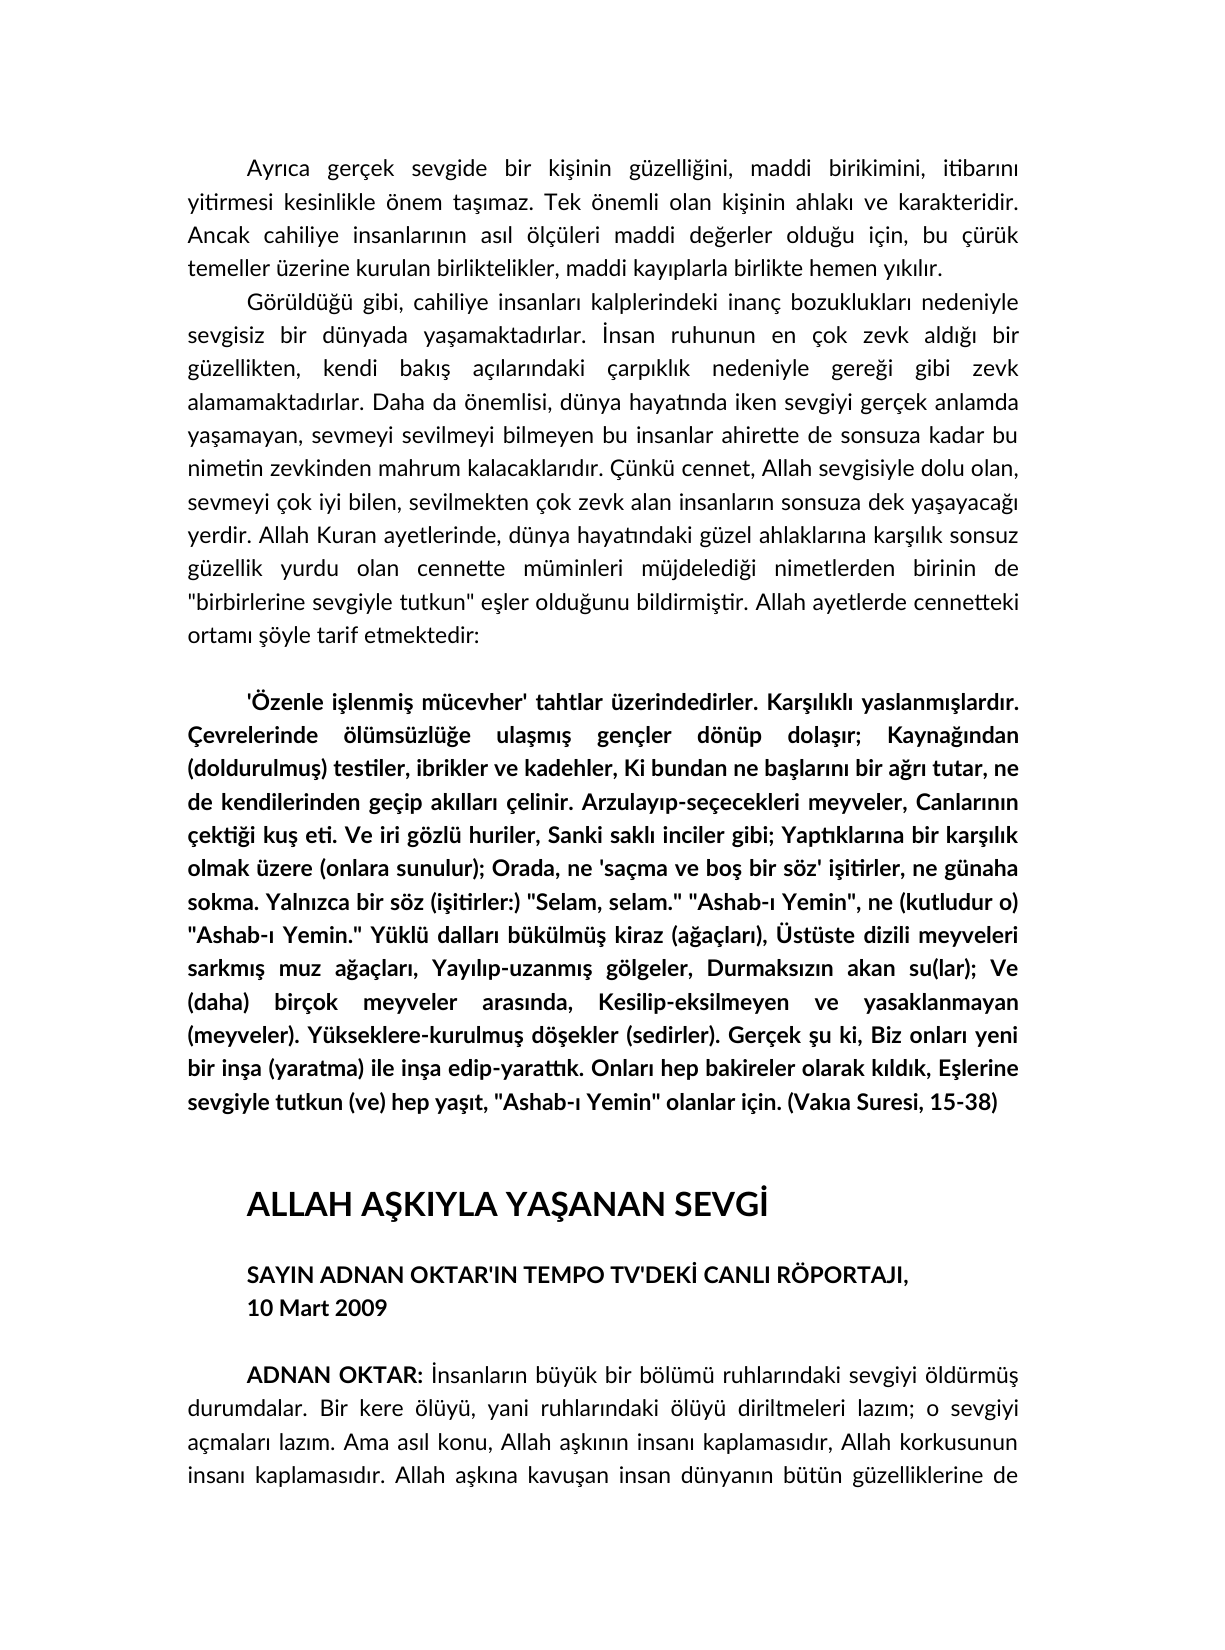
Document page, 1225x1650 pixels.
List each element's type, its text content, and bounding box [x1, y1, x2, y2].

text ADNAN OKTAR: İnsanların büyük bir bölümü ruhlarındaki sevgiyi öldürmüş durumdalar. Bir kere ölüyü, yani ruhlarındaki ölüyü diriltmeleri lazım; o sevgiyi açmaları lazım. Ama asıl konu, Allah aşkının insanı kaplamasıdır, Allah korkusunun insanı kaplamasıdır. Allah aşkına kavuşan insan dünyanın bütün güzelliklerine de [187, 1357, 1020, 1490]
text Görüldüğü gibi, cahiliye insanları kalplerindeki inanç bozuklukları nedeniyle sevgisiz bir dünyada yaşamaktadırlar. İnsan ruhunun en çok zevk aldığı bir güzellikten, kendi bakış açılarındaki çarpıklık nedeniyle gereği gibi zevk alamamaktadırlar. Daha da önemlisi, dünya hayatında iken sevgiyi gerçek anlamda yaşamayan, sevmeyi sevilmeyi bilmeyen bu insanlar ahirette de sonsuza kadar bu nimetin zevkinden mahrum kalacaklarıdır. Çünkü cennet, Allah sevgisiyle dolu olan, sevmeyi çok iyi bilen, sevilmekten çok zevk alan insanların sonsuza dek yaşayacağı yerdir. Allah Kuran ayetlerinde, dünya hayatındaki güzel ahlaklarına karşılık sonsuz güzellik yurdu olan cennette müminleri müjdelediği nimetlerden birinin de "birbirlerine sevgiyle tutkun" eşler olduğunu bildirmiştir. Allah ayetlerde cennetteki ortamı şöyle tarif etmektedir: [187, 283, 1020, 650]
text Ayrıca gerçek sevgide bir kişinin güzelliğini, maddi birikimini, itibarını yitirmesi kesinlikle önem taşımaz. Tek önemli olan kişinin ahlakı ve karakteridir. Ancak cahiliye insanlarının asıl ölçüleri maddi değerler olduğu için, bu çürük temeller üzerine kurulan birliktelikler, maddi kayıplarla birlikte hemen yıkılır. [187, 150, 1020, 283]
text SAYIN ADNAN OKTAR'IN TEMPO TV'DEKİ CANLI RÖPORTAJI, [187, 1257, 1020, 1290]
text 'Özenle işlenmiş mücevher' tahtlar üzerindedirler. Karşılıklı yaslanmışlardır. Çevrelerinde ölümsüzlüğe ulaşmış gençler dönüp dolaşır; Kaynağından (doldurulmuş) testiler, ibrikler ve kadehler, Ki bundan ne başlarını bir ağrı tutar, ne de kendilerinden geçip akılları çelinir. Arzulayıp-seçecekleri meyveler, Canlarının çektiği kuş eti. Ve iri gözlü huriler, Sanki saklı inciler gibi; Yaptıklarına bir karşılık olmak üzere (onlara sunulur); Orada, ne 'saçma ve boş bir söz' işitirler, ne günaha sokma. Yalnızca bir söz (işitirler:) "Selam, selam." "Ashab-ı Yemin", ne (kutludur o) "Ashab-ı Yemin." Yüklü dalları bükülmüş kiraz (ağaçları), Üstüste dizili meyveleri sarkmış muz ağaçları, Yayılıp-uzanmış gölgeler, Durmaksızın akan su(lar); Ve (daha) birçok meyveler arasında, Kesilip-eksilmeyen ve yasaklanmayan (meyveler). Yükseklere-kurulmuş döşekler (sedirler). Gerçek şu ki, Biz onları yeni bir inşa (yaratma) ile inşa edip-yarattık. Onları hep bakireler olarak kıldık, Eşlerine sevgiyle tutkun (ve) hep yaşıt, "Ashab-ı Yemin" olanlar için. (Vakıa Suresi, 15-38) [187, 683, 1020, 1117]
text 10 Mart 2009 [187, 1290, 1020, 1323]
text ALLAH AŞKIYLA YAŞANAN SEVGİ [187, 1183, 1020, 1223]
